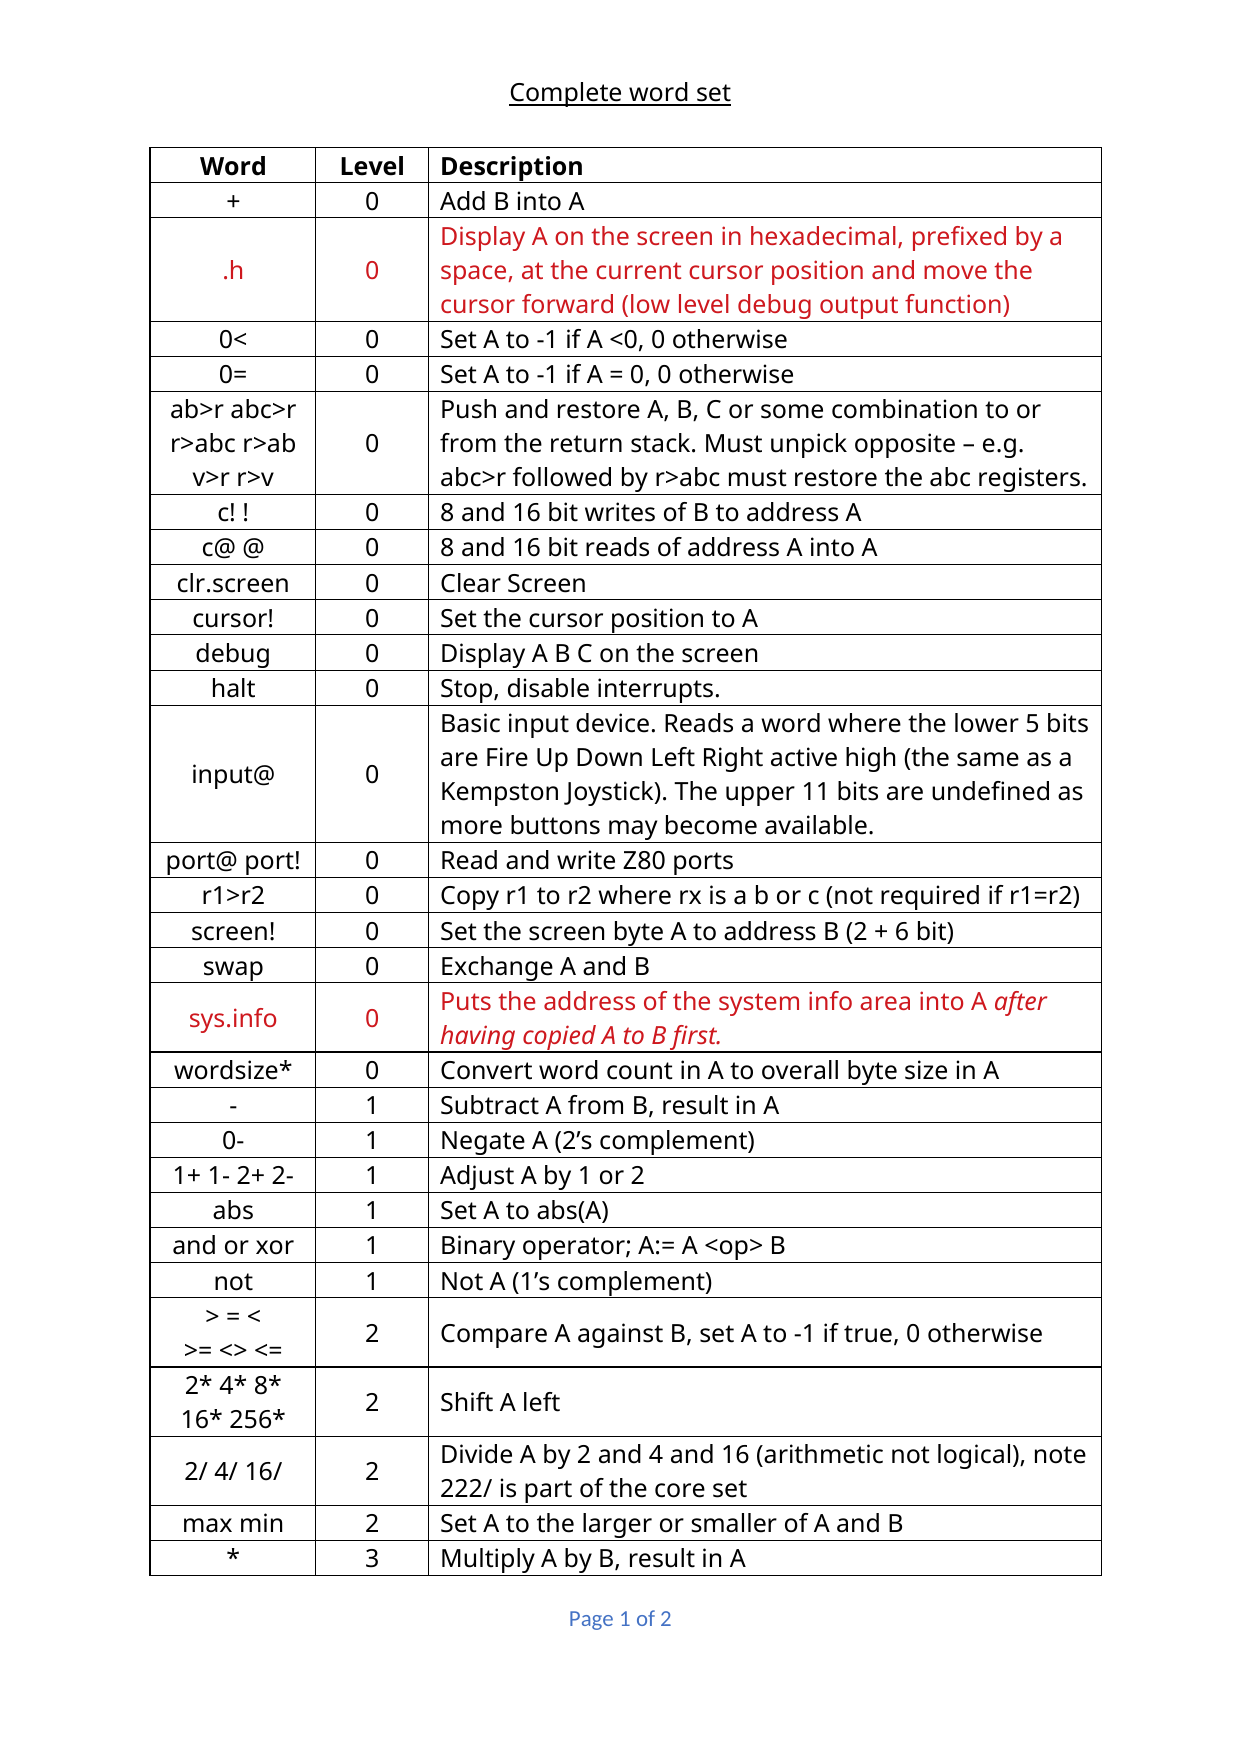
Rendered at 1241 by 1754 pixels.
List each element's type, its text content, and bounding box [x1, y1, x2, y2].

table_cell Add B into A [429, 183, 1101, 217]
table_cell Subtract A from B, result in A [429, 1088, 1101, 1122]
table_cell 2 [316, 1368, 428, 1436]
table_cell Exchange A and B [429, 948, 1101, 982]
table_cell 0 [316, 671, 428, 704]
table_cell c! ! [151, 495, 315, 529]
table_cell 1 [316, 1228, 428, 1262]
table_cell 8 and 16 bit reads of address A into A [429, 530, 1101, 564]
table_cell 0 [316, 565, 428, 599]
table_cell 0 [316, 183, 428, 217]
table_cell Display A on the screen in hexadecimal, prefixed by a space, at the current cursor position and move the cursor forward (low level debug output function) [429, 218, 1101, 321]
table_cell 0 [316, 843, 428, 877]
table_cell .h [151, 218, 315, 321]
table_cell Push and restore A, B, C or some combination to or from the return stack. Must unpick opposite – e.g. abc>r followed by r>abc must restore the abc registers. [429, 392, 1101, 494]
table_header Description [429, 148, 1101, 182]
table_cell 0 [316, 357, 428, 391]
table_cell Copy r1 to r2 where rx is a b or c (not required if r1=r2) [429, 878, 1101, 912]
table_cell 0 [316, 392, 428, 494]
table_cell 2 [316, 1437, 428, 1505]
table_cell Set the cursor position to A [429, 600, 1101, 634]
table_cell 0 [316, 878, 428, 912]
table_cell Convert word count in A to overall byte size in A [429, 1053, 1101, 1087]
table_cell * [151, 1541, 315, 1575]
table_cell Set A to the larger or smaller of A and B [429, 1506, 1101, 1540]
table_cell 1+ 1- 2+ 2- [151, 1158, 315, 1192]
table_cell c@ @ [151, 530, 315, 564]
table_cell 0 [316, 983, 428, 1051]
table_cell 2 [316, 1298, 428, 1366]
table_cell Display A B C on the screen [429, 635, 1101, 669]
table_cell wordsize* [151, 1053, 315, 1087]
table_cell 0 [316, 1053, 428, 1087]
table_cell - [151, 1088, 315, 1122]
table_cell input@ [151, 706, 315, 842]
table_cell 0 [316, 913, 428, 947]
table_cell 0< [151, 322, 315, 356]
table_cell 2* 4* 8* 16* 256* [151, 1368, 315, 1436]
table_cell Adjust A by 1 or 2 [429, 1158, 1101, 1192]
table_cell Basic input device. Reads a word where the lower 5 bits are Fire Up Down Left Right active high (the same as a Kempston Joystick). The upper 11 bits are undefined as more buttons may become available. [429, 706, 1101, 842]
table_cell 0 [316, 635, 428, 669]
table_cell r1>r2 [151, 878, 315, 912]
table_cell Stop, disable interrupts. [429, 671, 1101, 704]
table_cell 1 [316, 1158, 428, 1192]
table_cell 1 [316, 1088, 428, 1122]
text Complete word set [150, 75, 1090, 109]
table_cell Not A (1’s complement) [429, 1263, 1101, 1297]
table_cell 2 [316, 1506, 428, 1540]
table_cell + [151, 183, 315, 217]
table_cell halt [151, 671, 315, 704]
table_cell 0 [316, 218, 428, 321]
table_cell 2/ 4/ 16/ [151, 1437, 315, 1505]
table_cell 0 [316, 600, 428, 634]
table_cell 1 [316, 1193, 428, 1227]
table_cell not [151, 1263, 315, 1297]
table_cell Set A to abs(A) [429, 1193, 1101, 1227]
table_cell 0- [151, 1123, 315, 1157]
table_cell and or xor [151, 1228, 315, 1262]
table_cell Set the screen byte A to address B (2 + 6 bit) [429, 913, 1101, 947]
table_cell screen! [151, 913, 315, 947]
table_cell 1 [316, 1123, 428, 1157]
table_cell 3 [316, 1541, 428, 1575]
table_cell abs [151, 1193, 315, 1227]
table_cell > = < >= <> <= [151, 1298, 315, 1366]
table_cell clr.screen [151, 565, 315, 599]
table_cell sys.info [151, 983, 315, 1051]
table_cell 1 [316, 1263, 428, 1297]
table_cell Clear Screen [429, 565, 1101, 599]
table_cell 0= [151, 357, 315, 391]
table_cell swap [151, 948, 315, 982]
table_cell 8 and 16 bit writes of B to address A [429, 495, 1101, 529]
table_cell Puts the address of the system info area into A after having copied A to B first. [429, 983, 1101, 1051]
table_cell Binary operator; A:= A <op> B [429, 1228, 1101, 1262]
table_cell 0 [316, 706, 428, 842]
table_cell Negate A (2’s complement) [429, 1123, 1101, 1157]
table_cell Multiply A by B, result in A [429, 1541, 1101, 1575]
table_cell 0 [316, 948, 428, 982]
table_cell cursor! [151, 600, 315, 634]
table_cell Shift A left [429, 1368, 1101, 1436]
table_cell max min [151, 1506, 315, 1540]
table_cell port@ port! [151, 843, 315, 877]
table_header Level [316, 148, 428, 182]
table_cell Divide A by 2 and 4 and 16 (arithmetic not logical), note 222/ is part of the core set [429, 1437, 1101, 1505]
table_cell 0 [316, 322, 428, 356]
table_cell debug [151, 635, 315, 669]
table_cell Compare A against B, set A to -1 if true, 0 otherwise [429, 1298, 1101, 1366]
table_cell 0 [316, 530, 428, 564]
table_cell ab>r abc>r r>abc r>ab v>r r>v [151, 392, 315, 494]
table_header Word [151, 148, 315, 182]
table_cell Read and write Z80 ports [429, 843, 1101, 877]
table_cell Set A to -1 if A = 0, 0 otherwise [429, 357, 1101, 391]
table_cell Set A to -1 if A <0, 0 otherwise [429, 322, 1101, 356]
table_cell 0 [316, 495, 428, 529]
